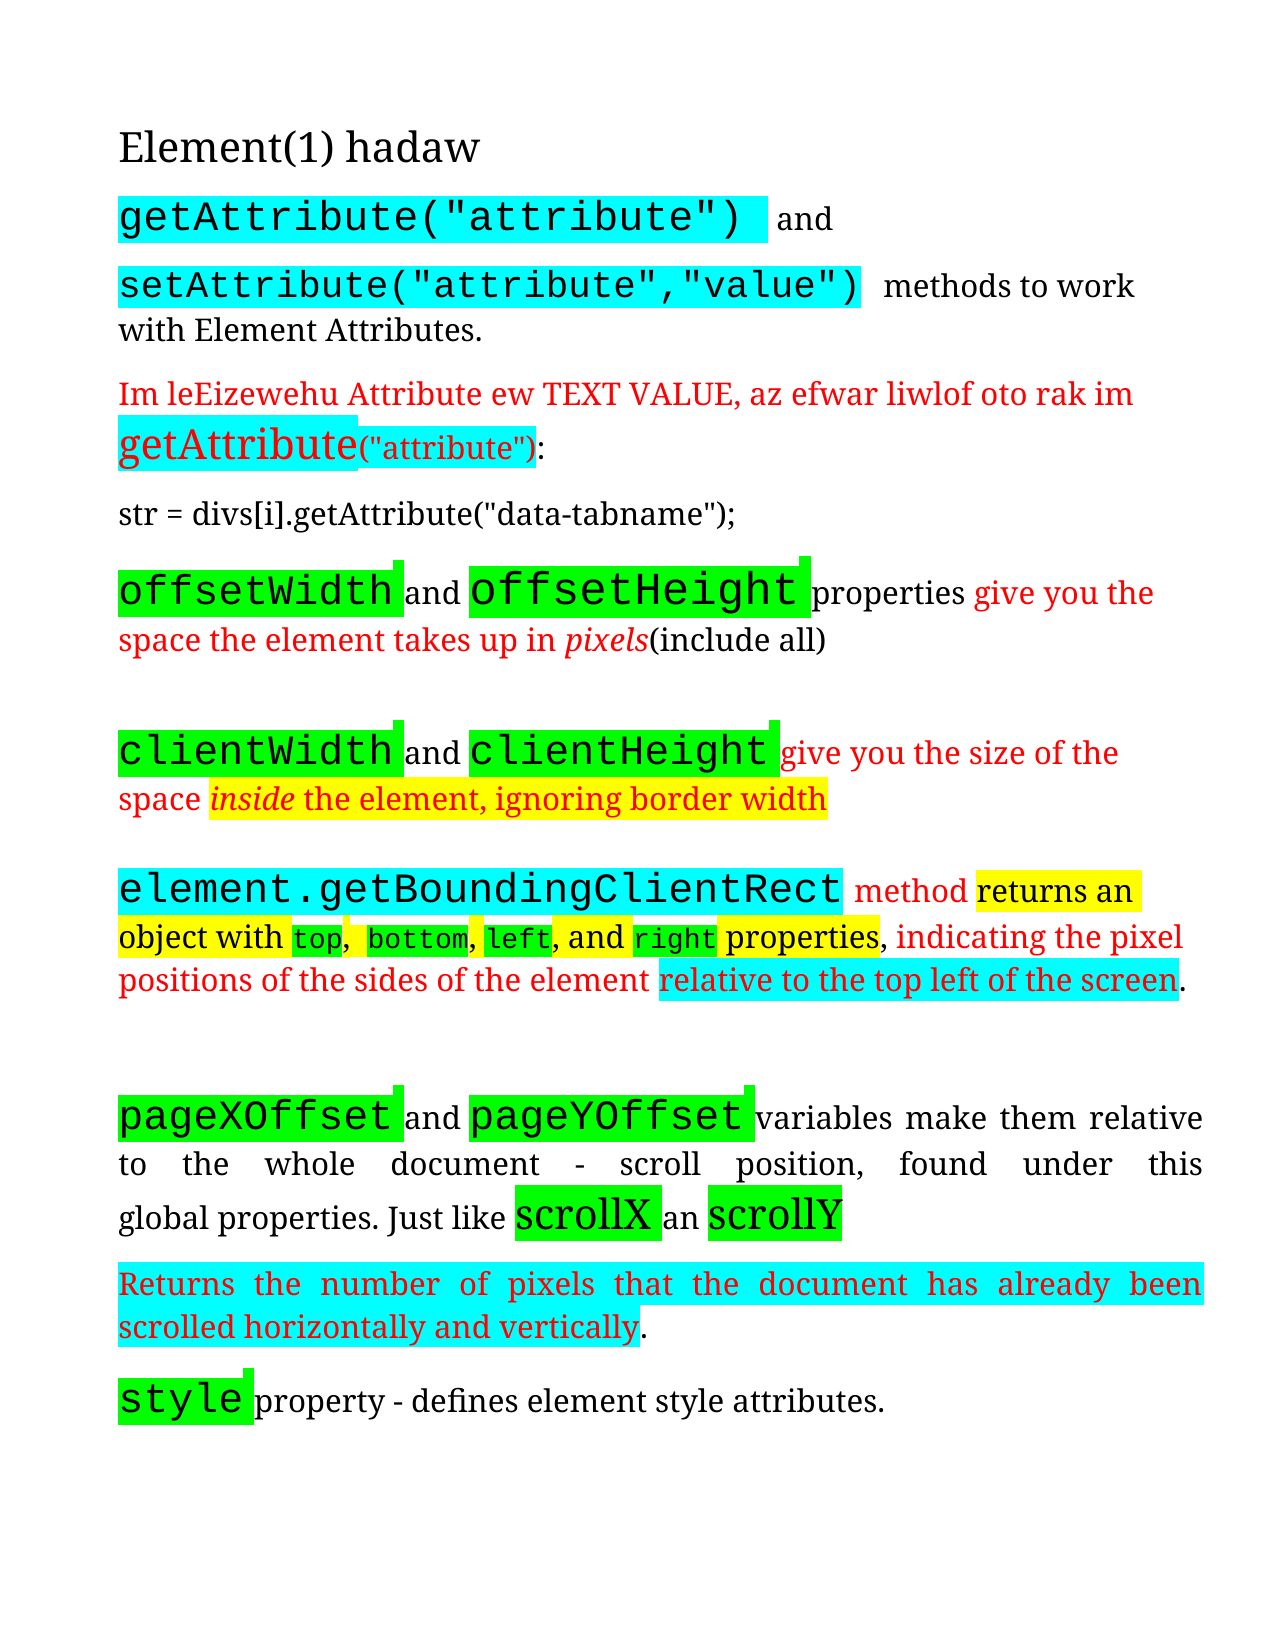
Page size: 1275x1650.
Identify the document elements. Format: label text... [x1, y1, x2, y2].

text Returns the number of pixels that the document has already been scrolled horizontally and vertically. [118, 1262, 1204, 1347]
text style property - defines element style attributes. [118, 1368, 1204, 1425]
text pageXOffset and pageYOffset variables make them relative to the whole document - scroll position, found under this global properties. Just like scrollX an scrollY [118, 1085, 1204, 1241]
text getAttribute("attribute") and [118, 196, 1204, 243]
text clientWidth and clientHeight give you the size of the space inside the element, ignoring border width [118, 720, 1157, 820]
text setAttribute("attribute","value") methods to work with Element Attributes. [118, 264, 1204, 351]
text element.getBoundingClientRect method returns an object with top, bottom, left, and right properties, indicating the pixel positions of the sides of the element relative to the top left of the screen. [118, 858, 1204, 1001]
text offsetWidth and offsetHeight properties give you the space the element takes up in pixels(include all) [118, 556, 1204, 661]
text Im leEizewehu Attribute ew TEXT VALUE, az efwar liwlof oto rak im getAttribute("attribute"): [118, 372, 1204, 471]
text Element(1) hadaw [118, 118, 1204, 175]
text str = divs[i].getAttribute("data-tabname"); [118, 492, 1204, 535]
